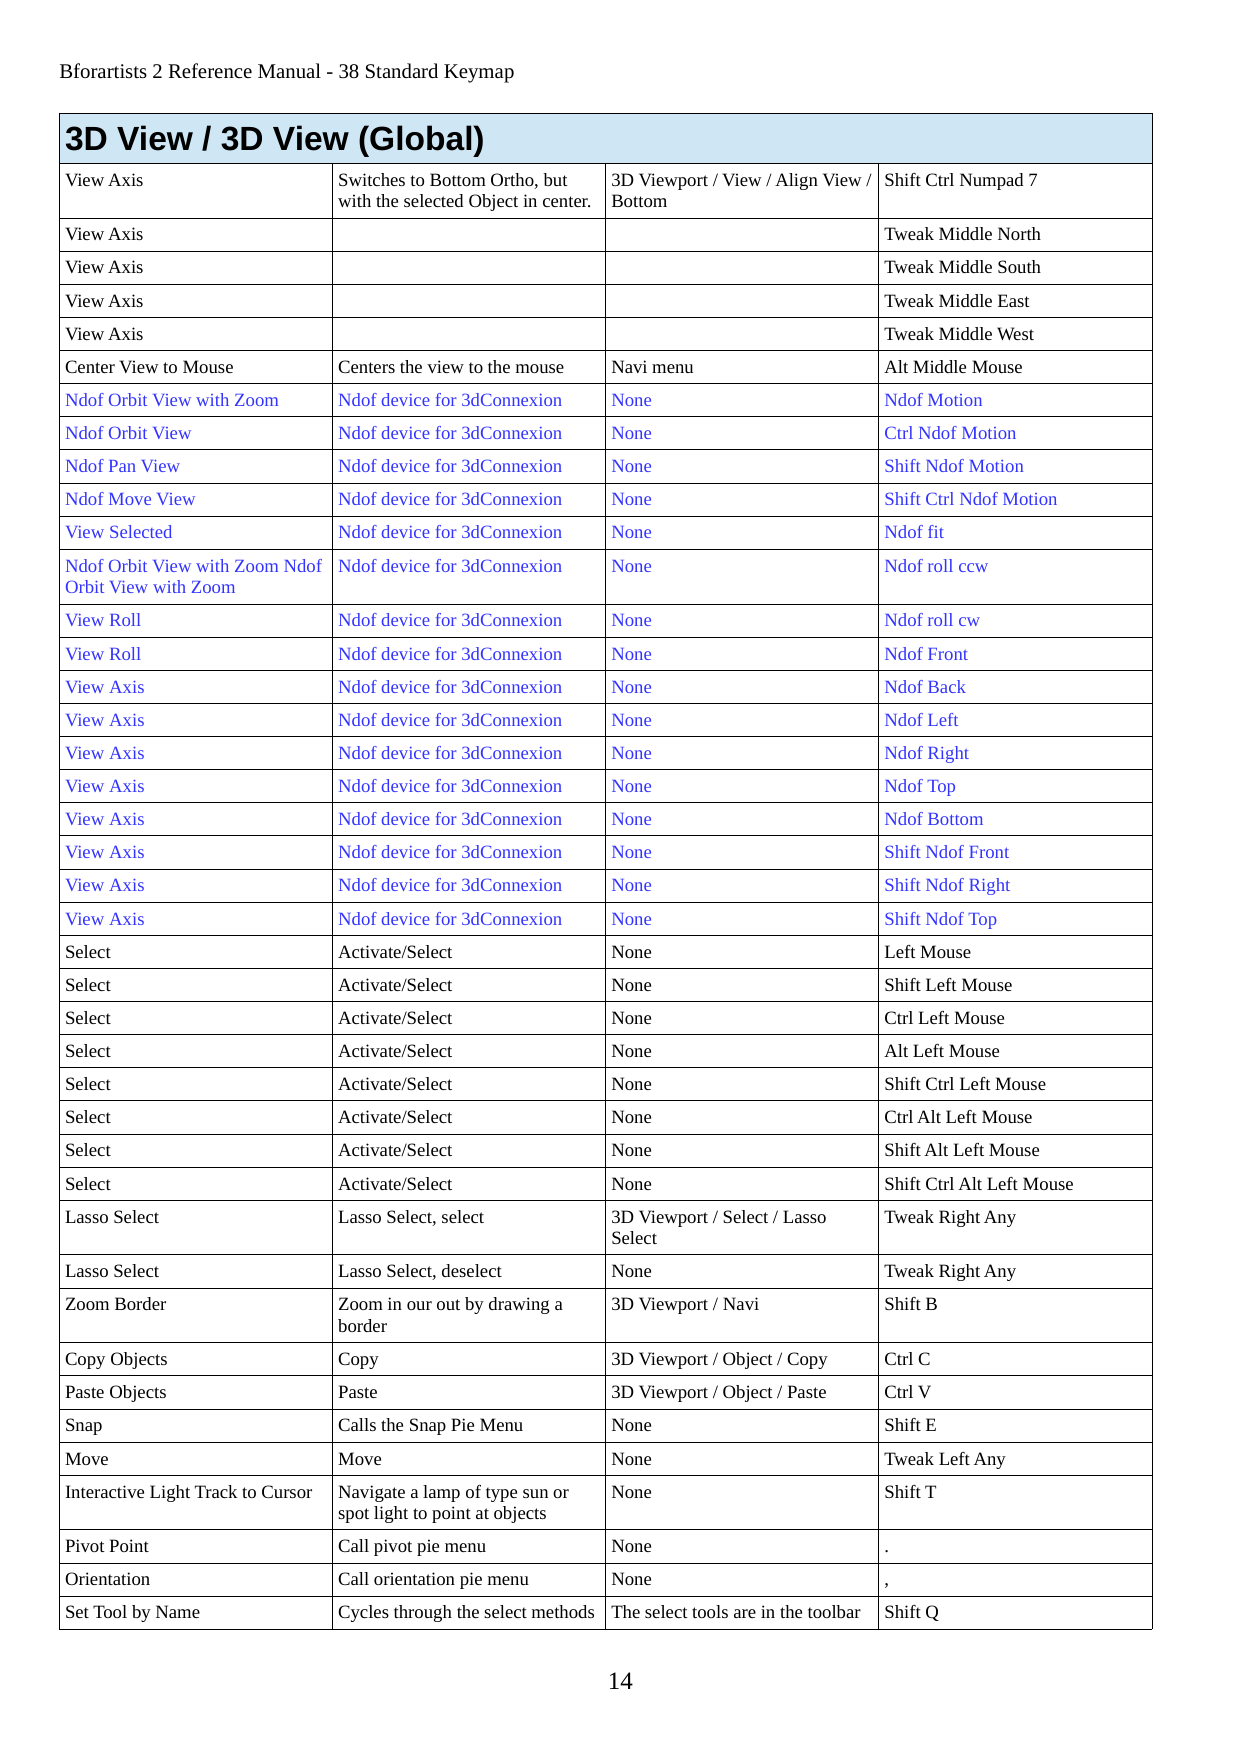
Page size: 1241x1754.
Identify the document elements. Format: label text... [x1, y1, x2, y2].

table_cell Ndof device for 3dConnexion [333, 517, 605, 549]
table_cell Activate/Select [333, 936, 605, 968]
table_cell [333, 252, 605, 284]
table_cell Ctrl Left Mouse [879, 1002, 1152, 1034]
table_cell Select [60, 1101, 332, 1133]
table_cell None [606, 1035, 878, 1067]
table_header 3D View / 3D View (Global) [60, 114, 1152, 163]
table_cell Ndof Orbit View with Zoom Ndof Orbit View with Zoom [60, 550, 332, 603]
table_cell Shift E [879, 1410, 1152, 1442]
table_cell 3D Viewport / Select / Lasso Select [606, 1201, 878, 1254]
table_cell None [606, 803, 878, 835]
table_cell None [606, 704, 878, 736]
table_cell Ndof Bottom [879, 803, 1152, 835]
table_cell None [606, 605, 878, 637]
table_cell Center View to Mouse [60, 351, 332, 383]
table_cell Tweak Right Any [879, 1201, 1152, 1254]
table_cell Copy Objects [60, 1343, 332, 1375]
table_cell Ndof device for 3dConnexion [333, 638, 605, 670]
table_cell Ndof device for 3dConnexion [333, 836, 605, 868]
table_cell Shift Ndof Front [879, 836, 1152, 868]
table_cell Ndof device for 3dConnexion [333, 384, 605, 416]
table_cell Ndof device for 3dConnexion [333, 671, 605, 703]
table_cell Lasso Select, deselect [333, 1255, 605, 1287]
table_cell Ndof device for 3dConnexion [333, 450, 605, 482]
table_cell None [606, 671, 878, 703]
table_cell Alt Left Mouse [879, 1035, 1152, 1067]
table_cell Ndof Orbit View [60, 417, 332, 449]
table_cell None [606, 450, 878, 482]
table_cell Shift Q [879, 1597, 1152, 1629]
table_cell None [606, 836, 878, 868]
table_cell Shift Left Mouse [879, 969, 1152, 1001]
table_cell None [606, 1476, 878, 1529]
table_cell Ndof device for 3dConnexion [333, 737, 605, 769]
table_cell Ctrl Ndof Motion [879, 417, 1152, 449]
table_cell [606, 252, 878, 284]
table_cell Activate/Select [333, 969, 605, 1001]
table_cell None [606, 770, 878, 802]
table_cell [333, 318, 605, 350]
table_cell Tweak Middle South [879, 252, 1152, 284]
table_cell Lasso Select [60, 1201, 332, 1254]
table_cell None [606, 417, 878, 449]
table_cell View Axis [60, 252, 332, 284]
table_cell None [606, 1530, 878, 1562]
table_cell None [606, 903, 878, 935]
table_cell Shift Ndof Right [879, 870, 1152, 902]
table_cell [333, 285, 605, 317]
table_cell Navigate a lamp of type sun or spot light to point at objects [333, 1476, 605, 1529]
table_cell None [606, 638, 878, 670]
table_cell View Selected [60, 517, 332, 549]
table_cell 3D Viewport / View / Align View / Bottom [606, 164, 878, 217]
table_cell None [606, 737, 878, 769]
table_cell [606, 318, 878, 350]
table_cell View Axis [60, 671, 332, 703]
table_cell Shift Alt Left Mouse [879, 1135, 1152, 1167]
table_cell Ndof Left [879, 704, 1152, 736]
table_cell Ctrl V [879, 1376, 1152, 1408]
table_cell Interactive Light Track to Cursor [60, 1476, 332, 1529]
table_cell Alt Middle Mouse [879, 351, 1152, 383]
table_cell None [606, 1002, 878, 1034]
table_cell 3D Viewport / Object / Copy [606, 1343, 878, 1375]
table_cell Ndof roll ccw [879, 550, 1152, 603]
table_cell Ndof Back [879, 671, 1152, 703]
table_cell Select [60, 969, 332, 1001]
table_cell Paste Objects [60, 1376, 332, 1408]
table_cell Snap [60, 1410, 332, 1442]
table_cell View Axis [60, 318, 332, 350]
table_cell View Axis [60, 770, 332, 802]
table_cell View Roll [60, 605, 332, 637]
table_cell None [606, 517, 878, 549]
table_cell Activate/Select [333, 1168, 605, 1200]
table_cell Ndof device for 3dConnexion [333, 870, 605, 902]
table_cell . [879, 1530, 1152, 1562]
table_cell Activate/Select [333, 1035, 605, 1067]
table_cell 3D Viewport / Navi [606, 1289, 878, 1342]
table_cell Paste [333, 1376, 605, 1408]
table_cell Ndof device for 3dConnexion [333, 484, 605, 516]
table_cell Cycles through the select methods [333, 1597, 605, 1629]
table_cell Select [60, 936, 332, 968]
table_cell Tweak Left Any [879, 1443, 1152, 1475]
table_cell Shift Ctrl Numpad 7 [879, 164, 1152, 217]
table_cell View Axis [60, 737, 332, 769]
table_cell None [606, 1255, 878, 1287]
table_cell View Axis [60, 803, 332, 835]
table_cell Ndof Right [879, 737, 1152, 769]
table_cell Activate/Select [333, 1135, 605, 1167]
table_cell Copy [333, 1343, 605, 1375]
table_cell Ndof Top [879, 770, 1152, 802]
table_cell Ndof device for 3dConnexion [333, 417, 605, 449]
table_cell Tweak Middle North [879, 219, 1152, 251]
table_cell None [606, 1443, 878, 1475]
table_cell Orientation [60, 1564, 332, 1596]
table_cell View Axis [60, 836, 332, 868]
table_cell View Axis [60, 285, 332, 317]
table_cell Set Tool by Name [60, 1597, 332, 1629]
table_cell Lasso Select, select [333, 1201, 605, 1254]
table_cell None [606, 550, 878, 603]
table_cell None [606, 384, 878, 416]
table_cell Shift Ctrl Left Mouse [879, 1068, 1152, 1100]
table_cell None [606, 1564, 878, 1596]
table_cell Switches to Bottom Ortho, but with the selected Object in center. [333, 164, 605, 217]
table_cell Navi menu [606, 351, 878, 383]
table_cell Zoom in our out by drawing a border [333, 1289, 605, 1342]
table_cell Tweak Right Any [879, 1255, 1152, 1287]
table_cell View Axis [60, 870, 332, 902]
table_cell Ndof roll cw [879, 605, 1152, 637]
table_cell Activate/Select [333, 1101, 605, 1133]
table_cell None [606, 969, 878, 1001]
table_cell The select tools are in the toolbar [606, 1597, 878, 1629]
table_cell Tweak Middle East [879, 285, 1152, 317]
table_cell Shift Ndof Top [879, 903, 1152, 935]
table_cell Select [60, 1068, 332, 1100]
table_cell Shift T [879, 1476, 1152, 1529]
table_cell [606, 219, 878, 251]
table_cell Ndof device for 3dConnexion [333, 704, 605, 736]
table_cell Move [60, 1443, 332, 1475]
table_cell None [606, 484, 878, 516]
table_cell Select [60, 1002, 332, 1034]
table_cell Ndof fit [879, 517, 1152, 549]
table_cell Ndof device for 3dConnexion [333, 803, 605, 835]
table_cell Pivot Point [60, 1530, 332, 1562]
table_cell Lasso Select [60, 1255, 332, 1287]
table_cell Move [333, 1443, 605, 1475]
table_cell Ctrl C [879, 1343, 1152, 1375]
table_cell View Axis [60, 164, 332, 217]
table_cell Select [60, 1168, 332, 1200]
table_cell View Axis [60, 903, 332, 935]
table_cell Ndof device for 3dConnexion [333, 605, 605, 637]
table_cell Left Mouse [879, 936, 1152, 968]
table_cell Select [60, 1135, 332, 1167]
table_cell None [606, 1410, 878, 1442]
table_cell None [606, 870, 878, 902]
table_cell Ctrl Alt Left Mouse [879, 1101, 1152, 1133]
table_cell Tweak Middle West [879, 318, 1152, 350]
table_cell View Roll [60, 638, 332, 670]
table_cell Ndof Orbit View with Zoom [60, 384, 332, 416]
table_cell Centers the view to the mouse [333, 351, 605, 383]
table_cell None [606, 1168, 878, 1200]
table_cell Ndof device for 3dConnexion [333, 903, 605, 935]
table_cell Zoom Border [60, 1289, 332, 1342]
table_cell None [606, 1068, 878, 1100]
table_cell [606, 285, 878, 317]
table_cell Ndof device for 3dConnexion [333, 770, 605, 802]
table_cell Shift Ctrl Alt Left Mouse [879, 1168, 1152, 1200]
table_cell None [606, 936, 878, 968]
table_cell Call pivot pie menu [333, 1530, 605, 1562]
table_cell Ndof Move View [60, 484, 332, 516]
table_cell Ndof Front [879, 638, 1152, 670]
table_cell Shift Ctrl Ndof Motion [879, 484, 1152, 516]
table_cell Shift B [879, 1289, 1152, 1342]
table_cell , [879, 1564, 1152, 1596]
table_cell None [606, 1135, 878, 1167]
table_cell None [606, 1101, 878, 1133]
table_cell Ndof Pan View [60, 450, 332, 482]
table_cell Ndof Motion [879, 384, 1152, 416]
table_cell Shift Ndof Motion [879, 450, 1152, 482]
table_cell Calls the Snap Pie Menu [333, 1410, 605, 1442]
table_cell Select [60, 1035, 332, 1067]
table_cell View Axis [60, 704, 332, 736]
table_cell [333, 219, 605, 251]
table_cell Activate/Select [333, 1068, 605, 1100]
table_cell 3D Viewport / Object / Paste [606, 1376, 878, 1408]
table_cell View Axis [60, 219, 332, 251]
table_cell Call orientation pie menu [333, 1564, 605, 1596]
table_cell Activate/Select [333, 1002, 605, 1034]
table_cell Ndof device for 3dConnexion [333, 550, 605, 603]
